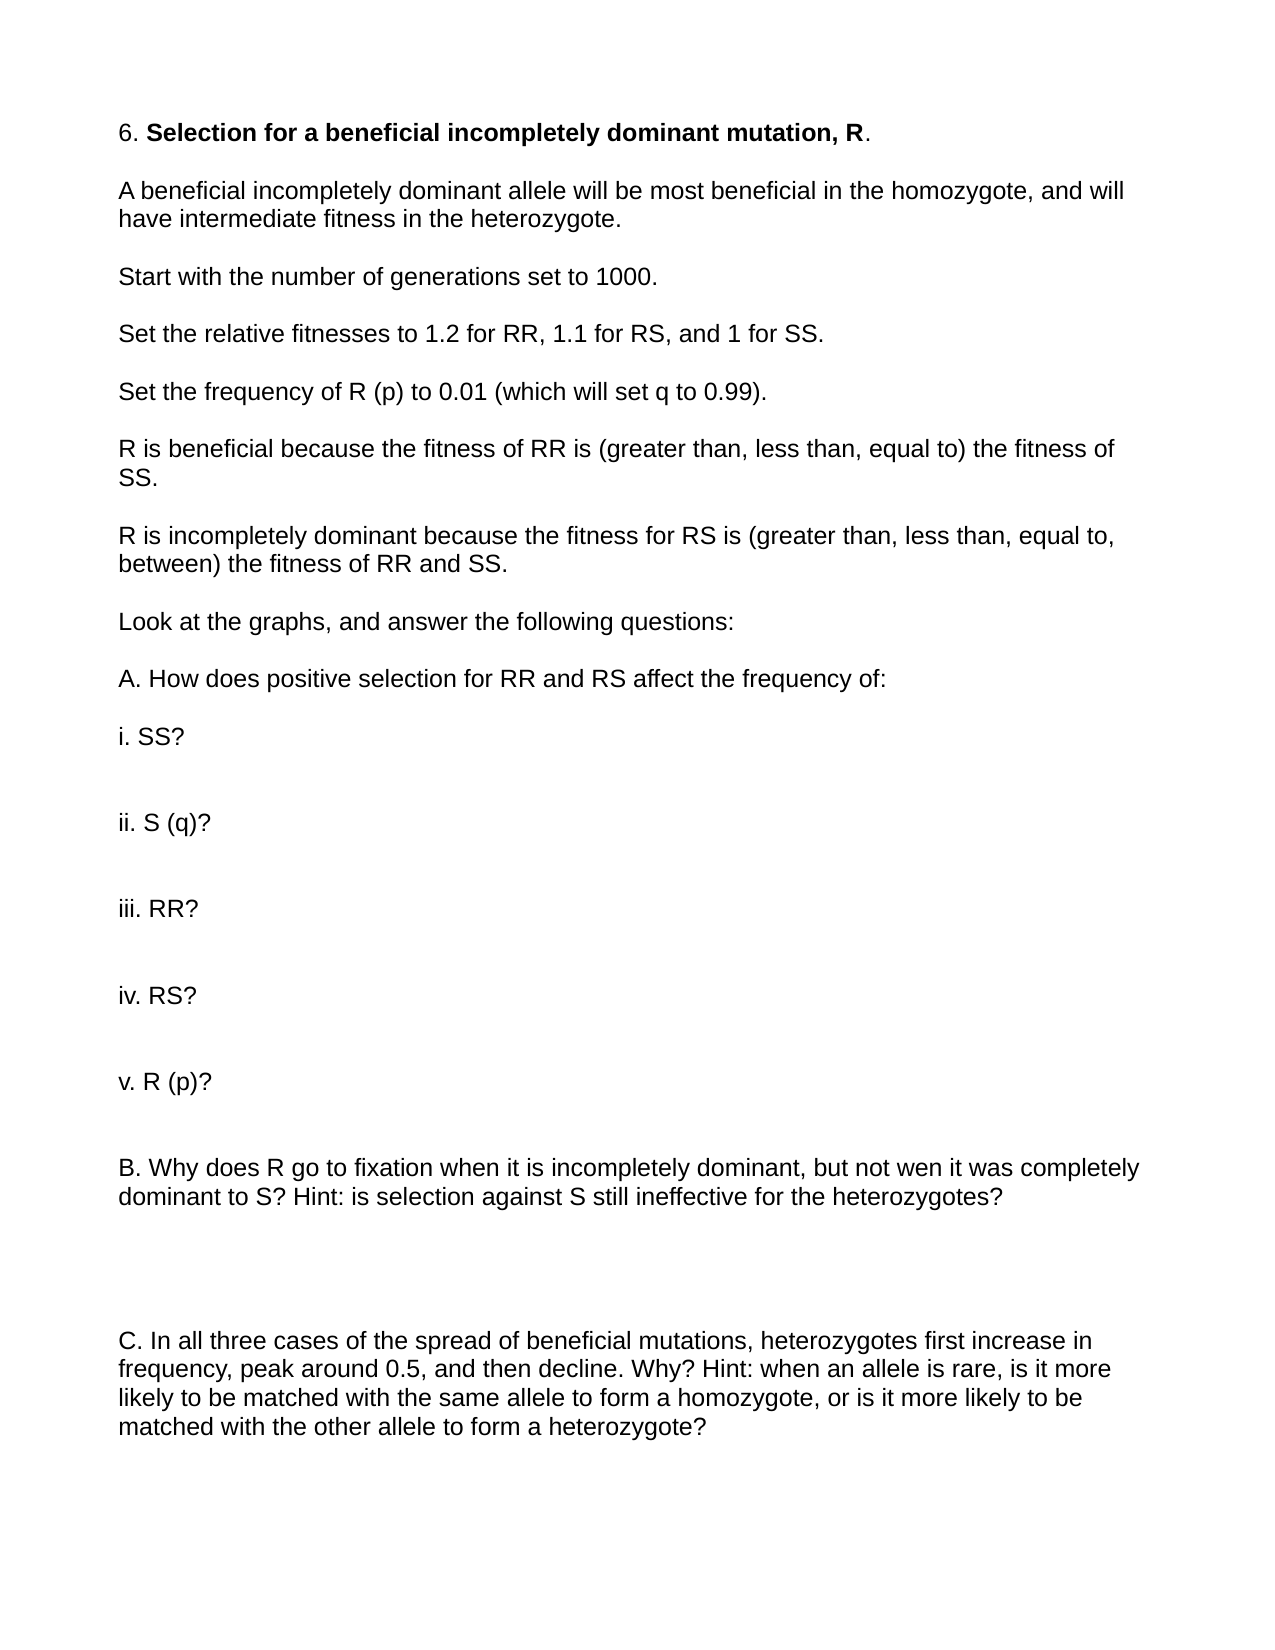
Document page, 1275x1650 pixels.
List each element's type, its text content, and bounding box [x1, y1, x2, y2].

text i. SS? [118, 722, 1157, 751]
text C. In all three cases of the spread of beneficial mutations, heterozygotes first increase in frequency, peak around 0.5, and then decline. Why? Hint: when an allele is rare, is it more likely to be matched with the same allele to form a homozygote, or is it more likely to be matched with the other allele to form a heterozygote? [118, 1326, 1157, 1441]
text B. Why does R go to fixation when it is incompletely dominant, but not wen it was completely dominant to S? Hint: is selection against S still ineffective for the heterozygotes? [118, 1153, 1157, 1211]
text v. R (p)? [118, 1067, 1157, 1096]
text Set the relative fitnesses to 1.2 for RR, 1.1 for RS, and 1 for SS. [118, 319, 1157, 348]
text A. How does positive selection for RR and RS affect the frequency of: [118, 664, 1157, 693]
text ii. S (q)? [118, 808, 1157, 837]
text R is incompletely dominant because the fitness for RS is (greater than, less than, equal to, between) the fitness of RR and SS. [118, 521, 1157, 578]
text iv. RS? [118, 981, 1157, 1009]
text A beneficial incompletely dominant allele will be most beneficial in the homozygote, and will have intermediate fitness in the heterozygote. [118, 176, 1157, 233]
text Start with the number of generations set to 1000. [118, 262, 1157, 291]
text R is beneficial because the fitness of RR is (greater than, less than, equal to) the fitness of SS. [118, 434, 1157, 492]
text iii. RR? [118, 894, 1157, 923]
text Look at the graphs, and answer the following questions: [118, 607, 1157, 636]
text Set the frequency of R (p) to 0.01 (which will set q to 0.99). [118, 377, 1157, 406]
text 6. Selection for a beneficial incompletely dominant mutation, R. [118, 118, 1157, 147]
